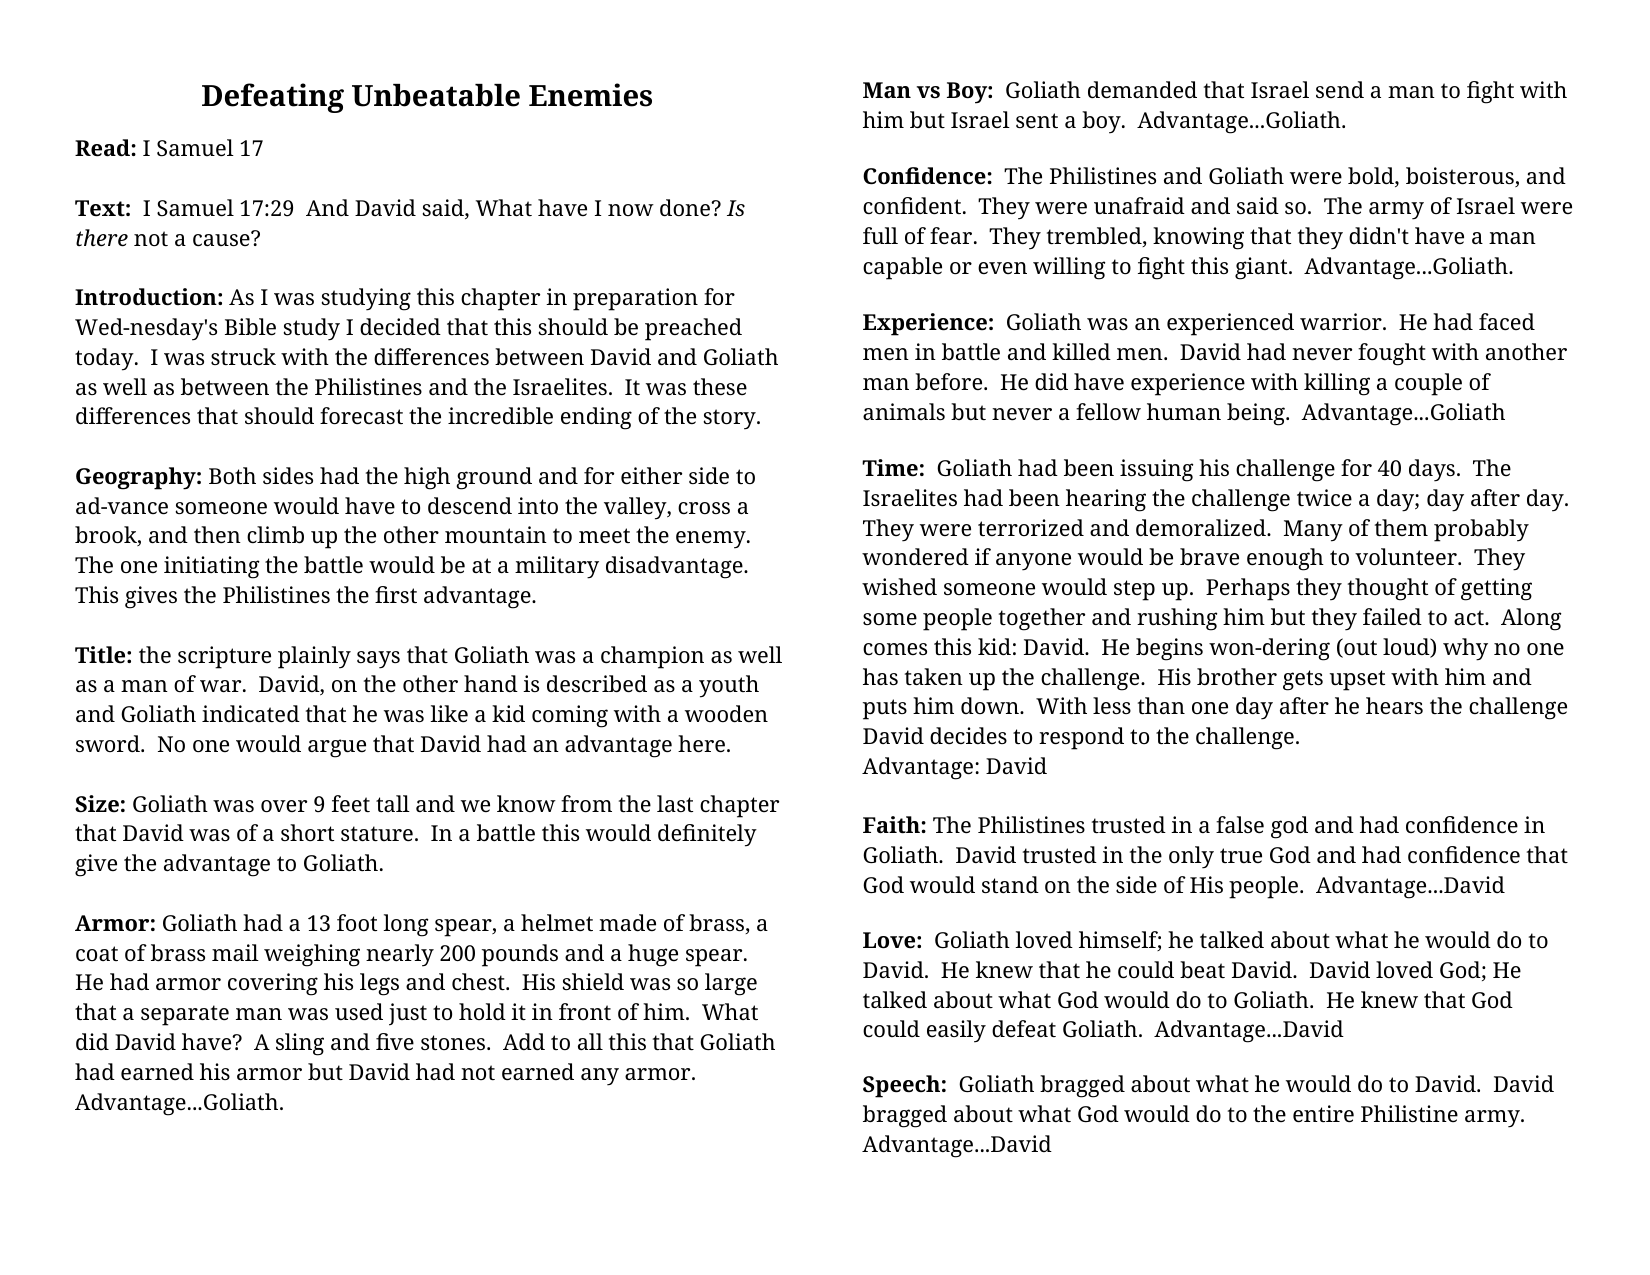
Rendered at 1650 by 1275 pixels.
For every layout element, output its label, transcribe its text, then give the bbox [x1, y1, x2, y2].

text Armor: Goliath had a 13 foot long spear, a helmet made of brass, a coat of brass mail weighing nearly 200 pounds and a huge spear. He had armor covering his legs and chest. His shield was so large that a separate man was used just to hold it in front of him. What did David have? A sling and five stones. Add to all this that Goliath had earned his armor but David had not earned any armor. Advantage...Goliath. [75, 908, 787, 1116]
text Defeating Unbeatable Enemies [75, 75, 787, 115]
text Title: the scripture plainly says that Goliath was a champion as well as a man of war. David, on the other hand is described as a youth and Goliath indicated that he was like a kid coming with a wooden sword. No one would argue that David had an advantage here. [75, 639, 787, 759]
text Speech: Goliath bragged about what he would do to David. David bragged about what God would do to the entire Philistine army. Advantage...David [862, 1069, 1575, 1159]
text Man vs Boy: Goliath demanded that Israel send a man to fight with him but Israel sent a boy. Advantage...Goliath. [862, 75, 1575, 134]
text Experience: Goliath was an experienced warrior. He had faced men in battle and killed men. David had never fought with another man before. He did have experience with killing a couple of animals but never a fellow human being. Advantage...Goliath [862, 307, 1575, 426]
text Time: Goliath had been issuing his challenge for 40 days. The Israelites had been hearing the challenge twice a day; day after day. They were terrorized and demoralized. Many of them probably wondered if anyone would be brave enough to volunteer. They wished someone would step up. Perhaps they thought of getting some people together and rushing him but they failed to act. Along comes this kid: David. He begins won-dering (out loud) why no one has taken up the challenge. His brother gets upset with him and puts him down. With less than one day after he hears the challenge David decides to respond to the challenge. [862, 453, 1575, 751]
text Size: Goliath was over 9 feet tall and we know from the last chapter that David was of a short stature. In a battle this would definitely give the advantage to Goliath. [75, 788, 787, 878]
text Geography: Both sides had the high ground and for either side to ad-vance someone would have to descend into the valley, cross a brook, and then climb up the other mountain to meet the enemy. The one initiating the battle would be at a military disadvantage. This gives the Philistines the first advantage. [75, 461, 787, 610]
text Read: I Samuel 17 [75, 133, 787, 163]
text Text: I Samuel 17:29 And David said, What have I now done? Is there not a cause? [75, 193, 787, 252]
text Introduction: As I was studying this chapter in preparation for Wed-nesday's Bible study I decided that this should be preached today. I was struck with the differences between David and Goliath as well as between the Philistines and the Israelites. It was these differences that should forecast the incredible ending of the story. [75, 282, 787, 431]
text Love: Goliath loved himself; he talked about what he would do to David. He knew that he could beat David. David loved God; He talked about what God would do to Goliath. He knew that God could easily defeat Goliath. Advantage...David [862, 925, 1575, 1044]
text Faith: The Philistines trusted in a false god and had confidence in Goliath. David trusted in the only true God and had confidence that God would stand on the side of His people. Advantage...David [862, 810, 1575, 900]
text Advantage: David [862, 751, 1575, 781]
text Confidence: The Philistines and Goliath were bold, boisterous, and confident. They were unafraid and said so. The army of Israel were full of fear. They trembled, knowing that they didn't have a man capable or even willing to fight this giant. Advantage...Goliath. [862, 161, 1575, 280]
